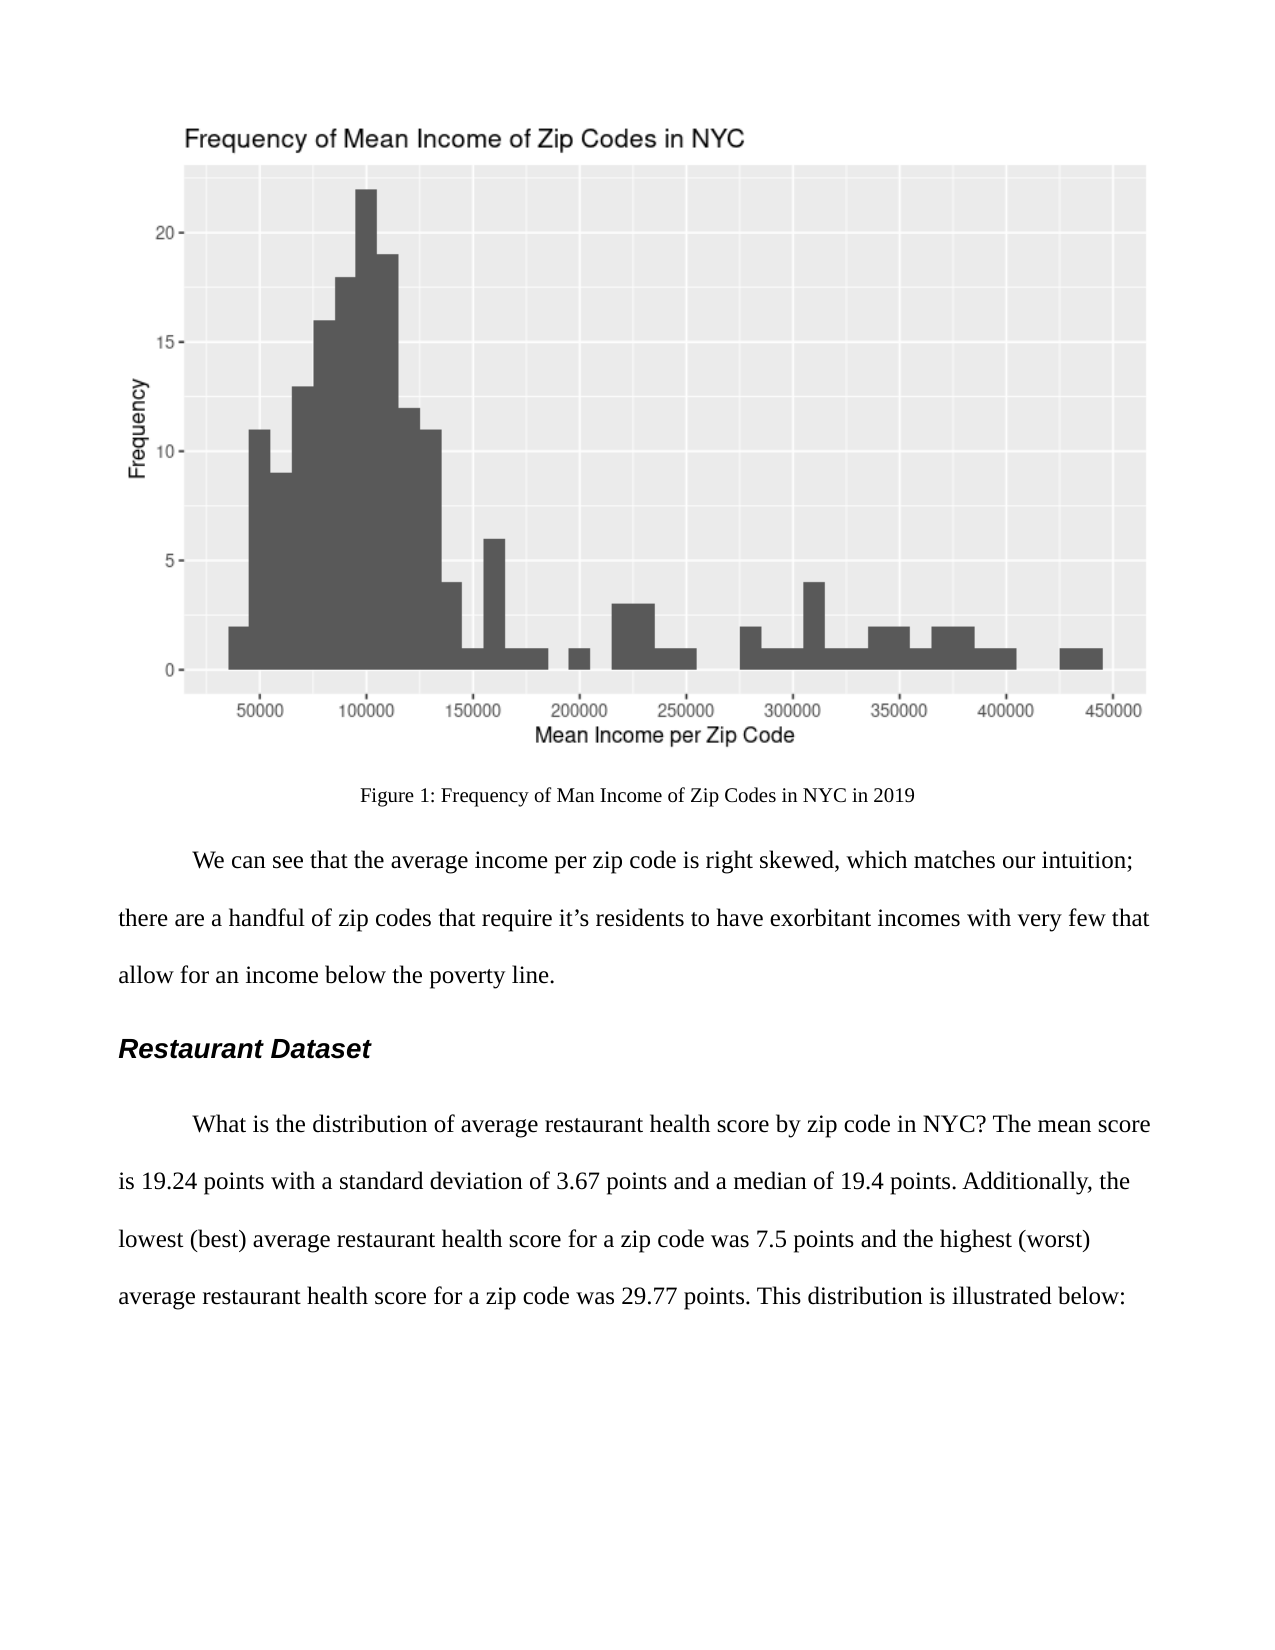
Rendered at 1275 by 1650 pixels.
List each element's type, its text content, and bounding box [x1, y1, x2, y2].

text What is the distribution of average restaurant health score by zip code in NYC? The mean score is 19.24 points with a standard deviation of 3.67 points and a median of 19.4 points. Additionally, the lowest (best) average restaurant health score for a zip code was 7.5 points and the highest (worst) average restaurant health score for a zip code was 29.77 points. This distribution is illustrated below: [118, 1109, 1157, 1310]
subtitle Restaurant Dataset [118, 1033, 1157, 1064]
text We can see that the average income per zip code is right skewed, which matches our intuition; there are a handful of zip codes that require it’s residents to have exorbitant incomes with very few that allow for an income below the poverty line. [118, 846, 1157, 989]
text Figure 1: Frequency of Man Income of Zip Codes in NYC in 2019 [118, 759, 1157, 807]
picture [118, 118, 1157, 759]
